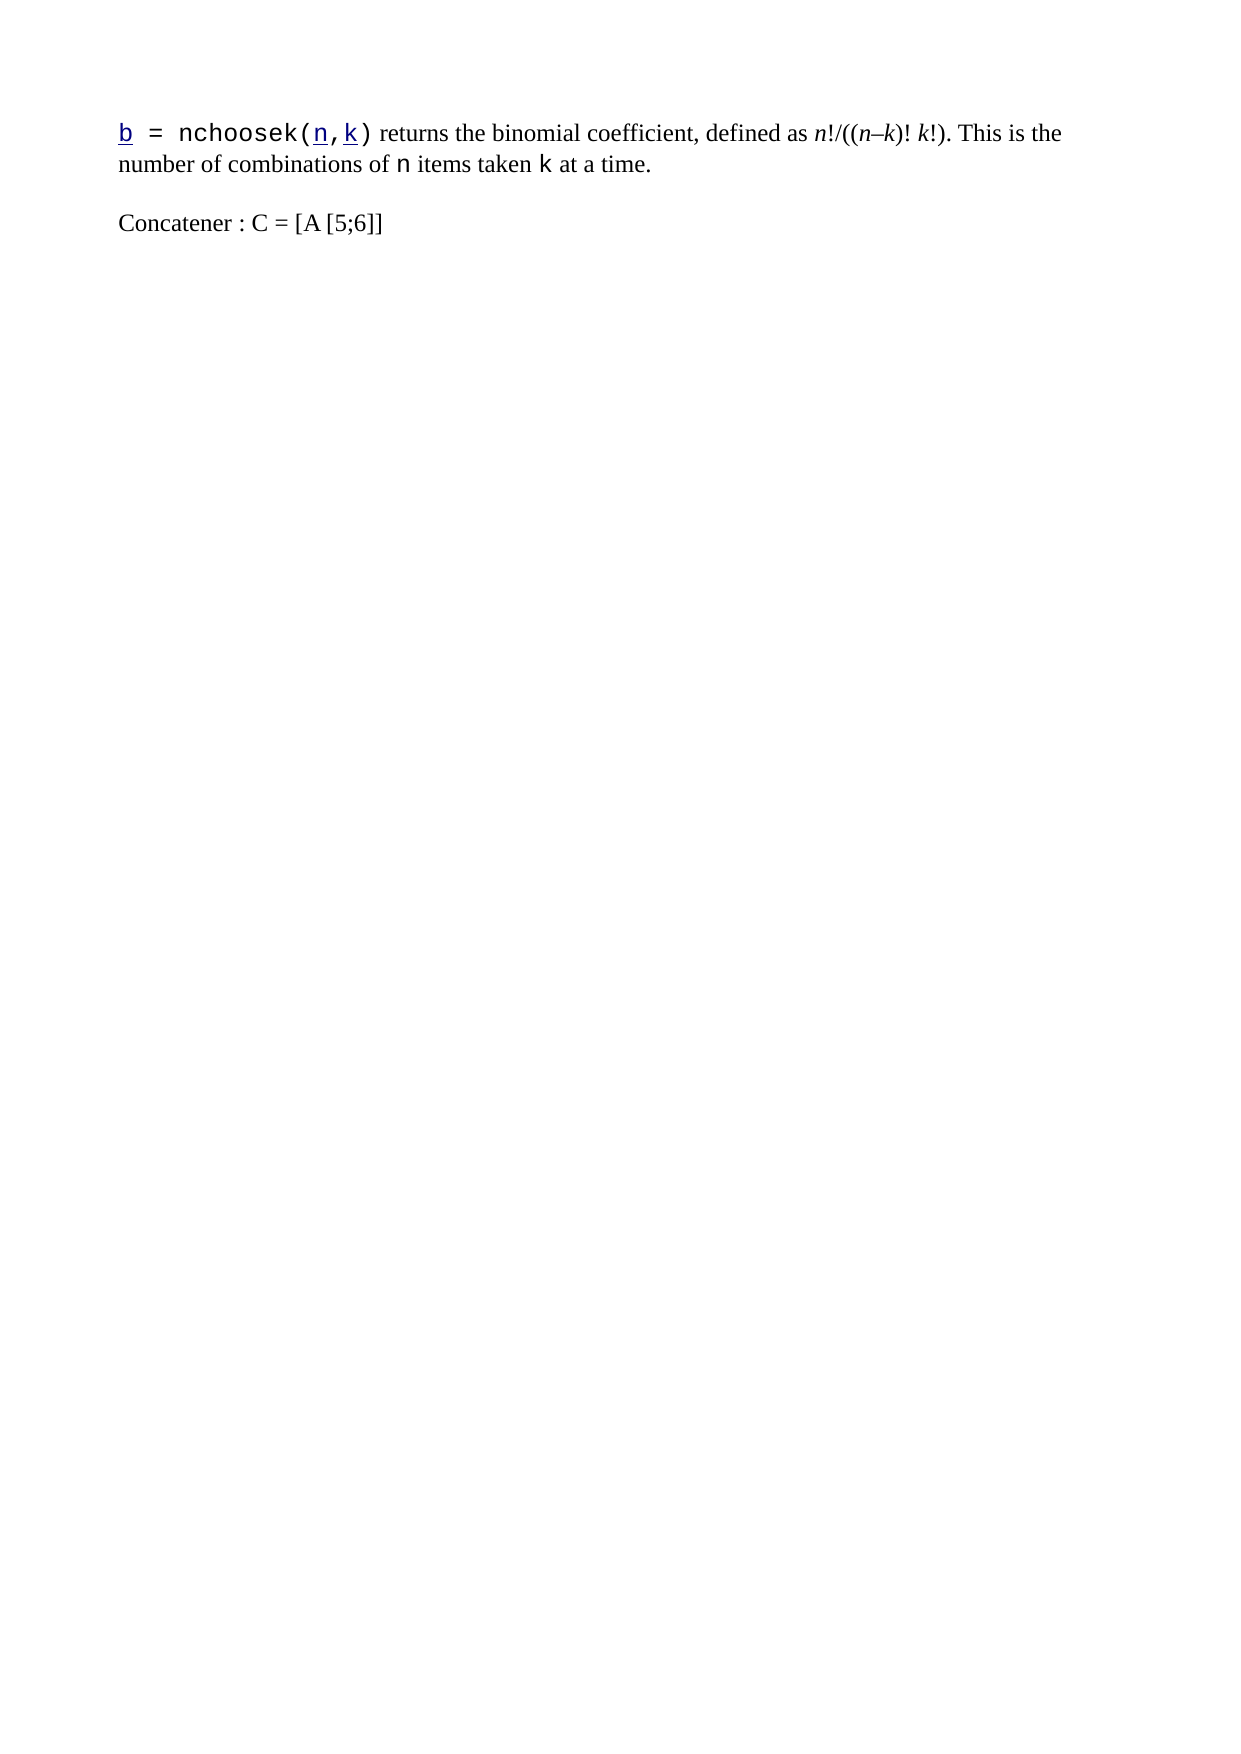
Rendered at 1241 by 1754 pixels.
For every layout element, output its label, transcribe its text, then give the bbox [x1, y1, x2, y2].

text Concatener : C = [A [5;6]] [118, 208, 1122, 237]
text b = nchoosek(n,k) returns the binomial coefficient, defined as n!/((n–k)! k!). This is the number of combinations of n items taken k at a time. [118, 118, 1122, 180]
